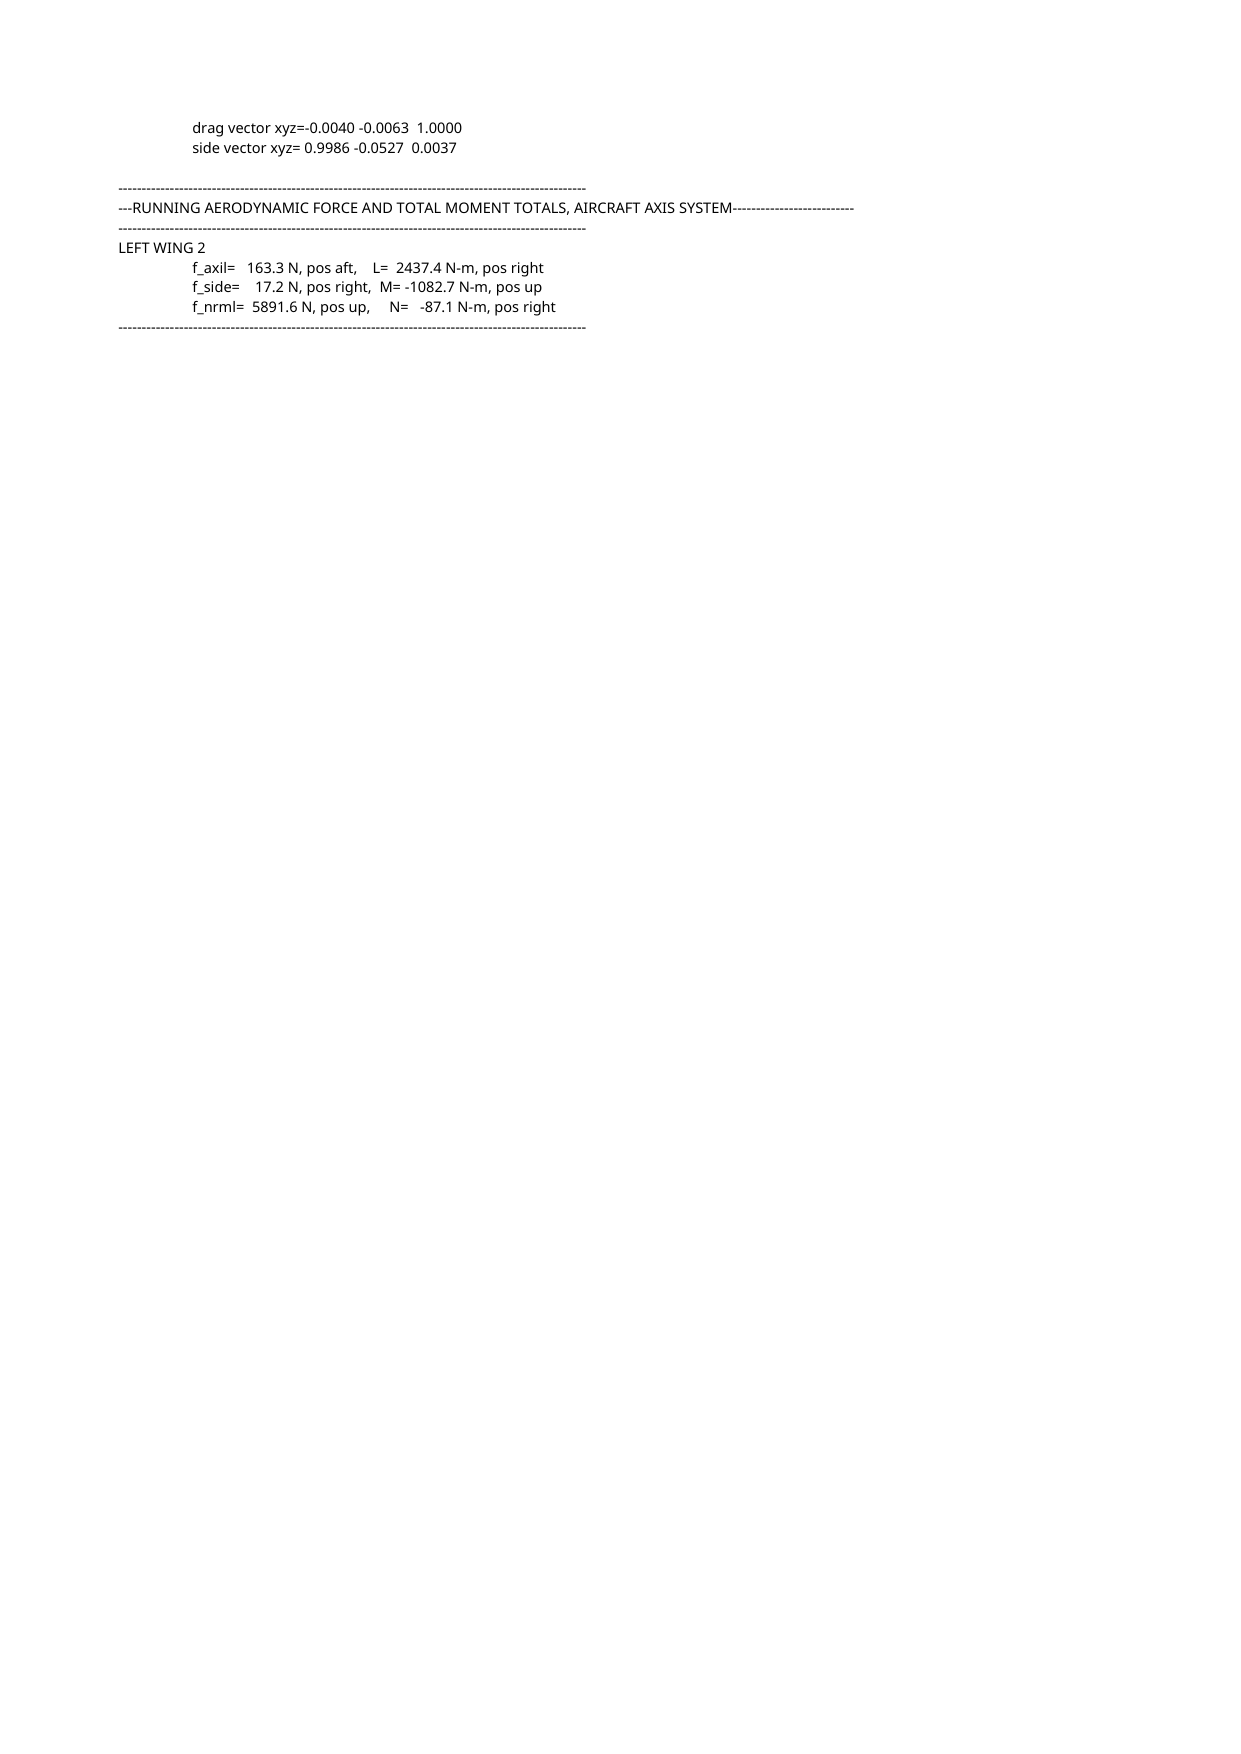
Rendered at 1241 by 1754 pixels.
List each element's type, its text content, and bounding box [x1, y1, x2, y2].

text LEFT WING 2 [118, 237, 1122, 257]
text f_side= 17.2 N, pos right, M= -1082.7 N-m, pos up [118, 277, 1122, 297]
text drag vector xyz=-0.0040 -0.0063 1.0000 [118, 118, 1122, 138]
text side vector xyz= 0.9986 -0.0527 0.0037 [118, 138, 1122, 158]
text ---RUNNING AERODYNAMIC FORCE AND TOTAL MOMENT TOTALS, AIRCRAFT AXIS SYSTEM-------------------------- [118, 198, 1122, 218]
text ---------------------------------------------------------------------------------------------------- [118, 317, 1122, 337]
text f_nrml= 5891.6 N, pos up, N= -87.1 N-m, pos right [118, 297, 1122, 317]
text ---------------------------------------------------------------------------------------------------- [118, 178, 1122, 198]
text f_axil= 163.3 N, pos aft, L= 2437.4 N-m, pos right [118, 257, 1122, 277]
text ---------------------------------------------------------------------------------------------------- [118, 218, 1122, 237]
